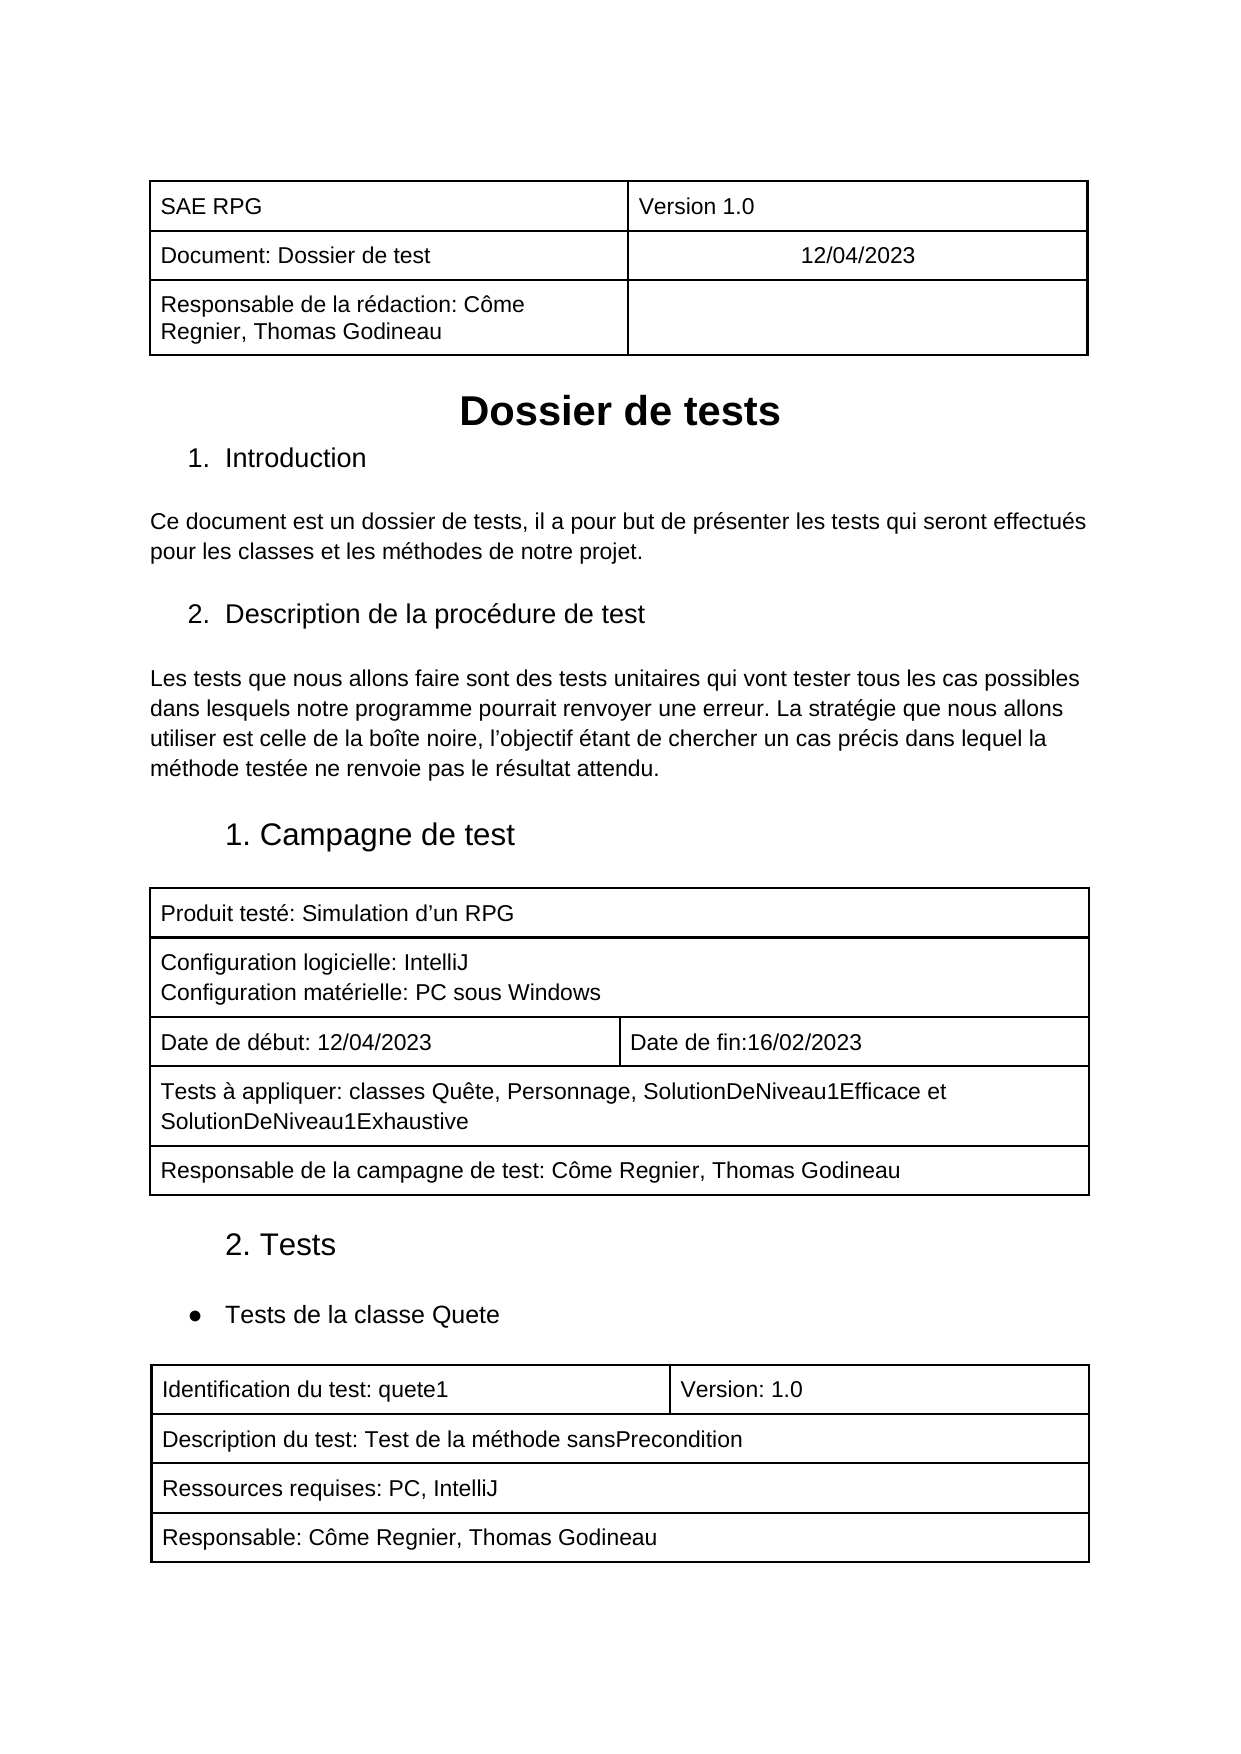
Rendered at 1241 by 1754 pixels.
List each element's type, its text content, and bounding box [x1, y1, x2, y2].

table_cell Responsable de la campagne de test: Côme Regnier, Thomas Godineau [151, 1147, 1088, 1194]
table_cell Ressources requises: PC, IntelliJ [153, 1464, 1088, 1512]
text Les tests que nous allons faire sont des tests unitaires qui vont tester tous les cas possibles dans lesquels notre programme pourrait renvoyer une erreur. La stratégie que nous allons utiliser est celle de la boîte noire, l’objectif étant de chercher un cas précis dans lequel la méthode testée ne renvoie pas le résultat attendu. [150, 665, 1090, 782]
table_cell Responsable: Côme Regnier, Thomas Godineau [153, 1514, 1088, 1561]
table_cell 12/04/2023 [629, 232, 1086, 279]
list Tests de la classe Quete [187, 1301, 1090, 1329]
table_cell Responsable de la rédaction: Côme Regnier, Thomas Godineau [151, 281, 627, 354]
text 1. Campagne de test [225, 816, 1090, 852]
table_cell Configuration logicielle: IntelliJ Configuration matérielle: PC sous Windows [151, 939, 1088, 1016]
table_cell Date de début: 12/04/2023 [151, 1018, 619, 1065]
table_cell Document: Dossier de test [151, 232, 627, 279]
table_header Version: 1.0 [671, 1366, 1088, 1413]
table_header Produit testé: Simulation d’un RPG [151, 889, 1088, 936]
text Dossier de tests [150, 387, 1090, 434]
table_cell Description du test: Test de la méthode sansPrecondition [153, 1415, 1088, 1462]
table_cell Date de fin:16/02/2023 [621, 1018, 1088, 1065]
table_header Identification du test: quete1 [153, 1366, 669, 1413]
table_cell [629, 281, 1086, 354]
text 2. Tests [225, 1226, 1090, 1262]
text Ce document est un dossier de tests, il a pour but de présenter les tests qui seront effectués pour les classes et les méthodes de notre projet. [150, 508, 1090, 564]
table_header Version 1.0 [629, 182, 1086, 229]
list Introduction [187, 442, 1090, 473]
list Description de la procédure de test [187, 598, 1090, 630]
table_cell Tests à appliquer: classes Quête, Personnage, SolutionDeNiveau1Efficace et SolutionDeNiveau1Exhaustive [151, 1067, 1088, 1145]
table_header SAE RPG [151, 182, 627, 229]
